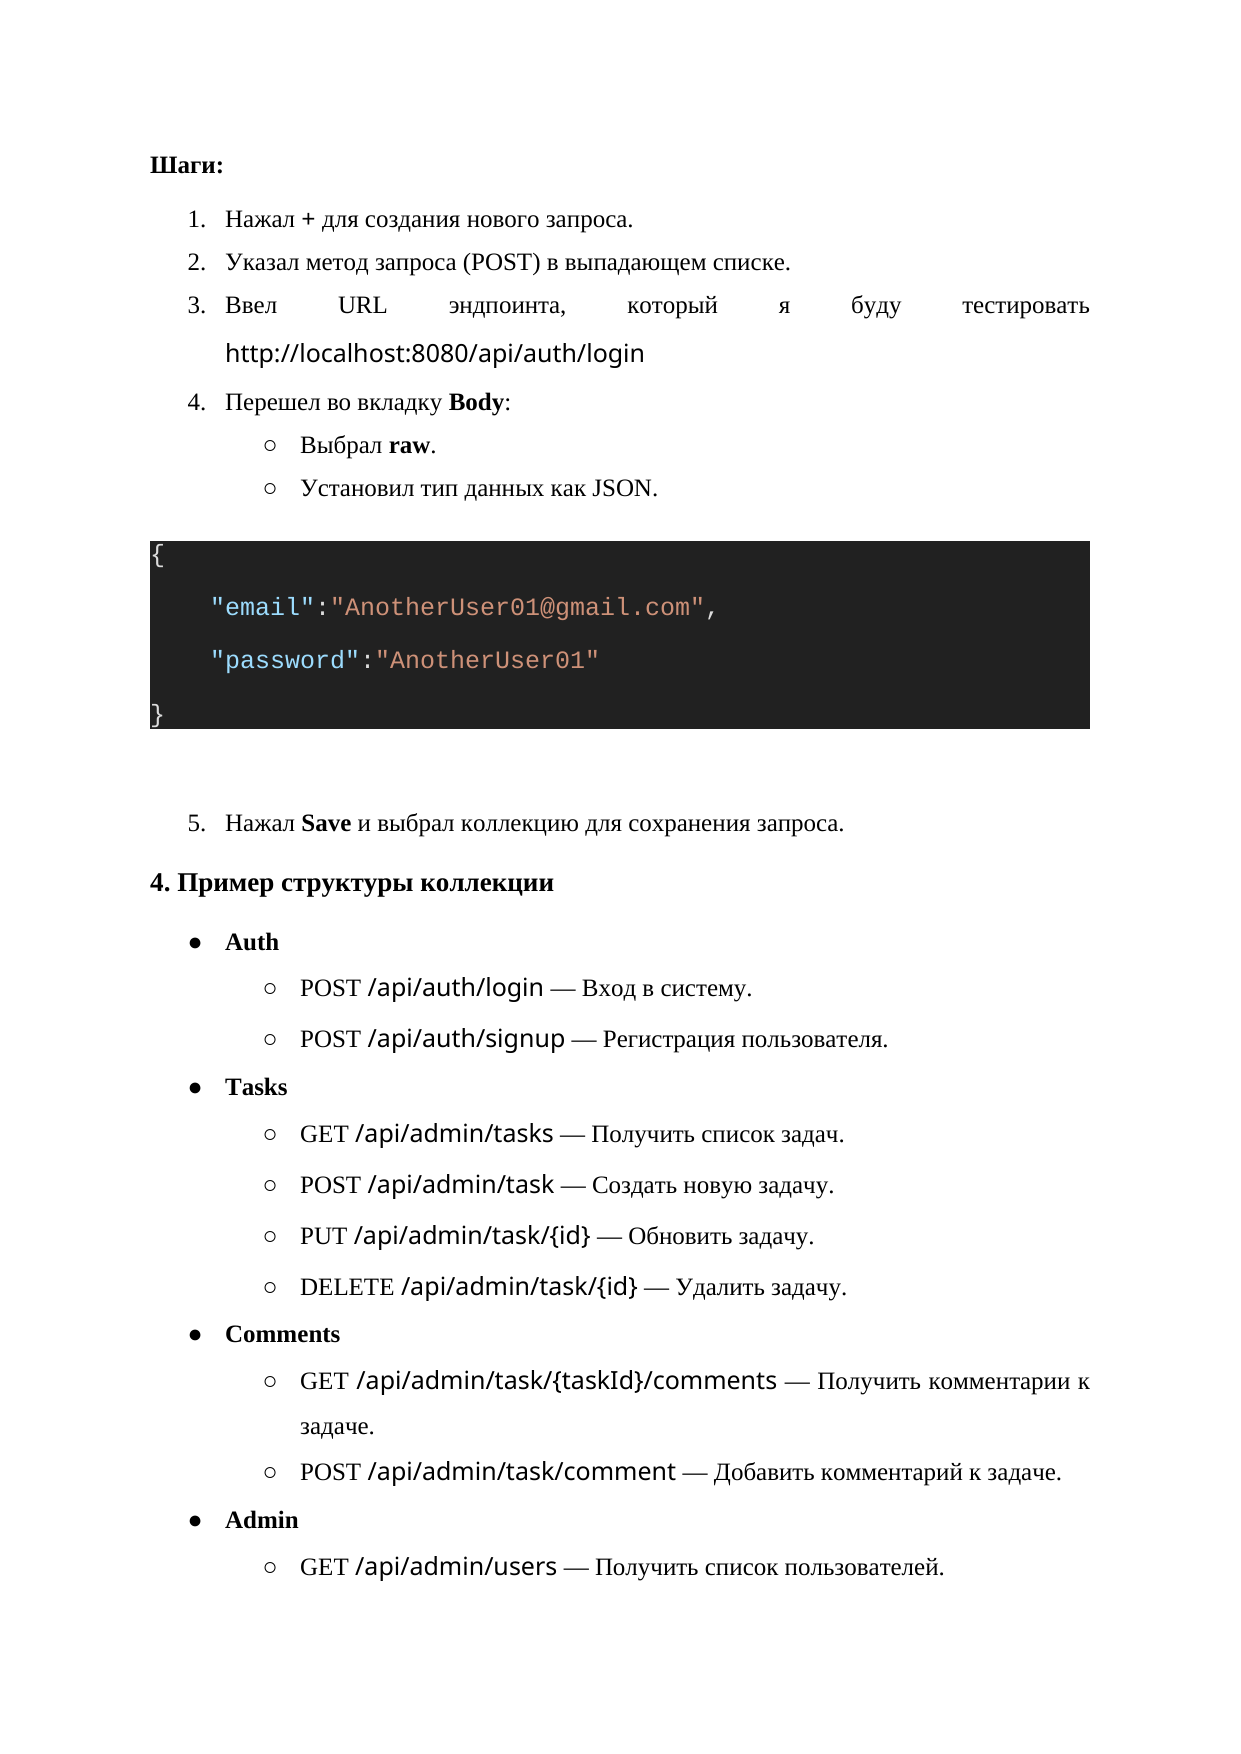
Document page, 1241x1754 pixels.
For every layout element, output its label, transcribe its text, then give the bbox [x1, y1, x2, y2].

list Нажал + для создания нового запроса. [187, 204, 1090, 232]
list POST /api/admin/task — Создать новую задачу. [262, 1166, 1090, 1200]
list GET /api/admin/users — Получить список пользователей. [262, 1548, 1090, 1582]
list Выбрал raw. [262, 430, 1090, 459]
list Tasks [187, 1072, 1090, 1101]
list Admin [187, 1505, 1090, 1534]
text Шаги: [150, 150, 1090, 179]
text "email":"AnotherUser01@gmail.com", [150, 594, 1090, 623]
list POST /api/auth/signup — Регистрация пользователя. [262, 1021, 1090, 1055]
list POST /api/auth/login — Вход в систему. [262, 970, 1090, 1004]
text } [150, 701, 1090, 729]
list POST /api/admin/task/comment — Добавить комментарий к задаче. [262, 1454, 1090, 1488]
list PUT /api/admin/task/{id} — Обновить задачу. [262, 1217, 1090, 1251]
list Ввел URL эндпоинта, который я буду тестировать http://localhost:8080/api/auth/login [187, 290, 1090, 370]
list Перешел во вкладку Body: [187, 387, 1090, 416]
list Указал метод запроса (POST) в выпадающем списке. [187, 247, 1090, 276]
list Auth [187, 927, 1090, 956]
list GET /api/admin/tasks — Получить список задач. [262, 1115, 1090, 1149]
text "password":"AnotherUser01" [150, 648, 1090, 676]
text { [150, 541, 1090, 569]
list Comments [187, 1319, 1090, 1348]
subtitle 4. Пример структуры коллекции [150, 866, 1090, 897]
list DELETE /api/admin/task/{id} — Удалить задачу. [262, 1268, 1090, 1302]
list Установил тип данных как JSON. [262, 473, 1090, 502]
list Нажал Save и выбрал коллекцию для сохранения запроса. [187, 808, 1090, 837]
list GET /api/admin/task/{taskId}/comments — Получить комментарии к задаче. [262, 1362, 1090, 1440]
